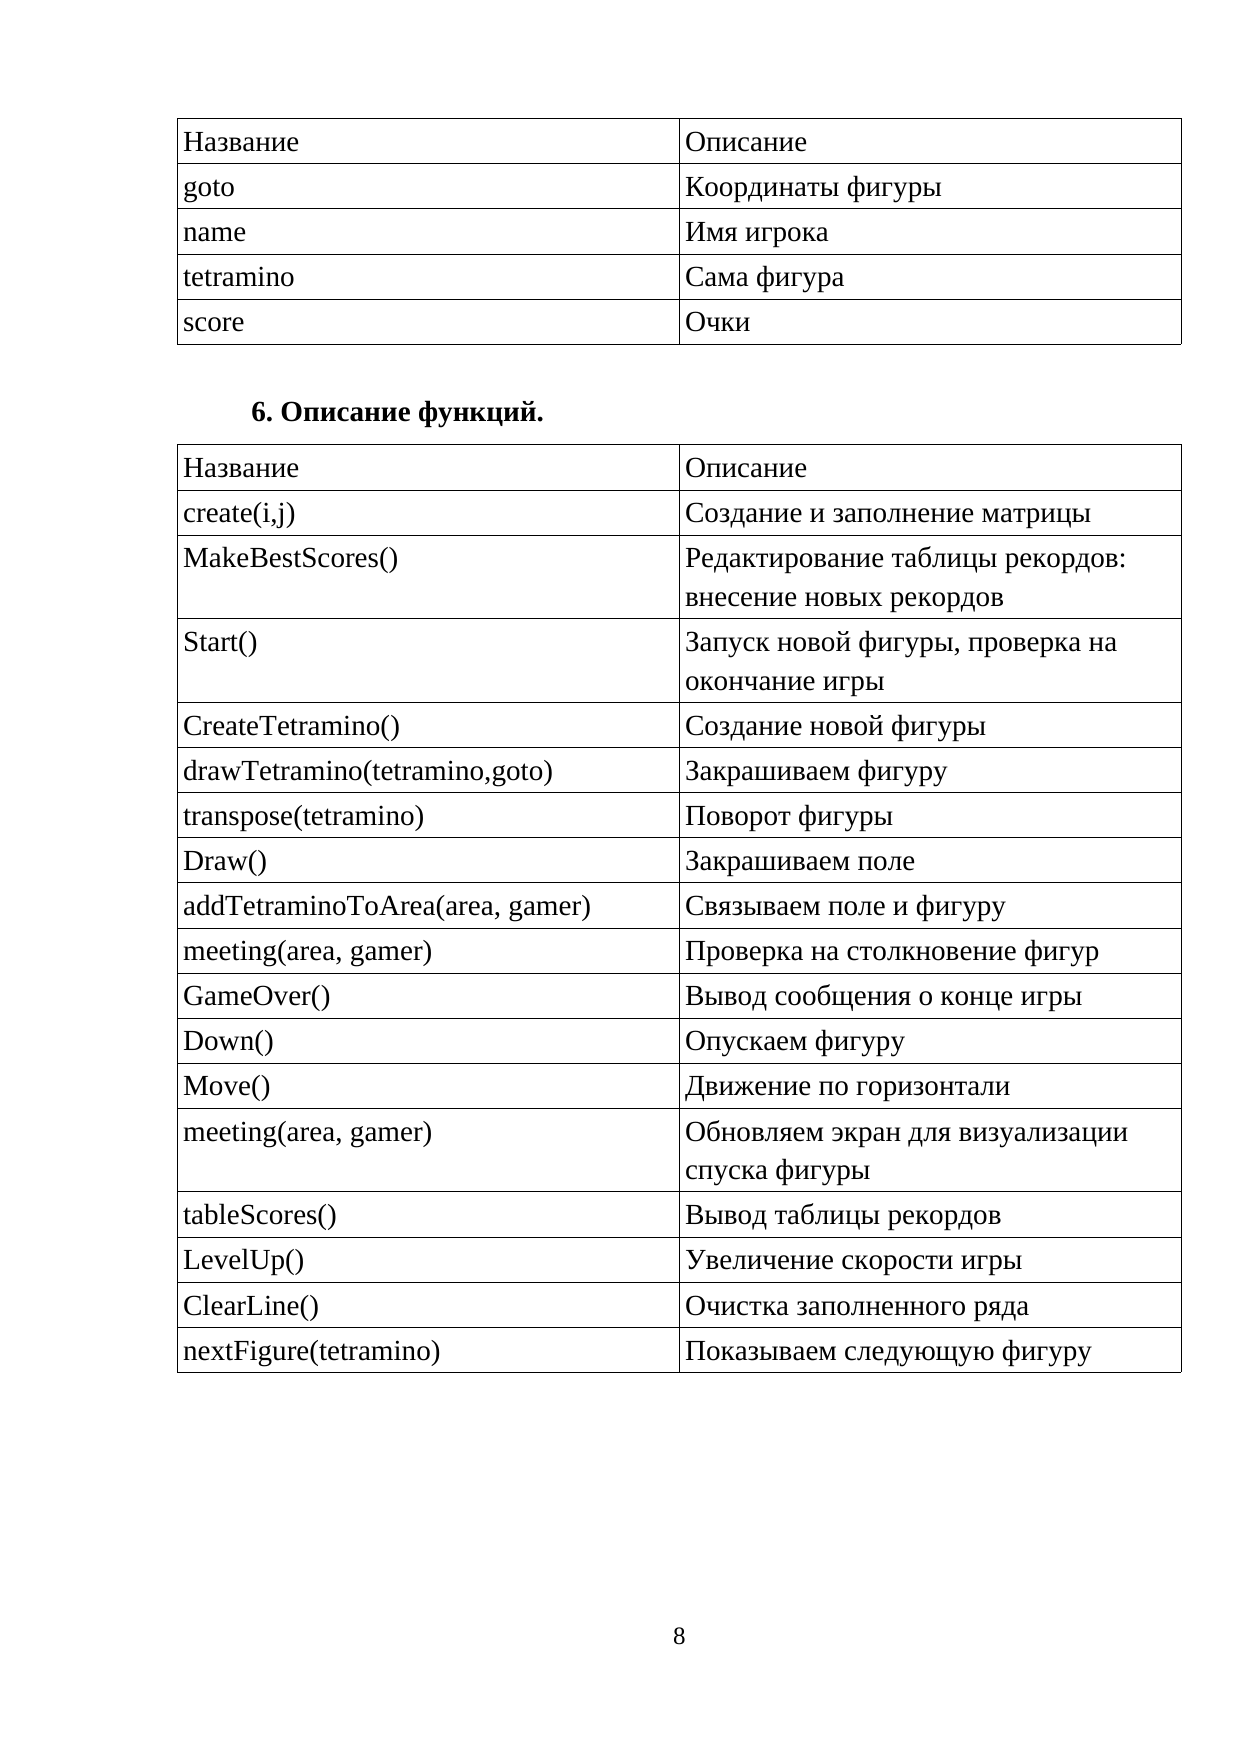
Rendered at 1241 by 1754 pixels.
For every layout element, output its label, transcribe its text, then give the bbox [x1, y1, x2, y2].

table_cell addTetraminoToArea(area, gamer) [178, 883, 679, 927]
table_cell Закрашиваем фигуру [680, 748, 1181, 792]
table_cell Редактирование таблицы рекордов: внесение новых рекордов [680, 536, 1181, 618]
table_cell Start() [178, 619, 679, 702]
table_cell Вывод таблицы рекордов [680, 1192, 1181, 1237]
table_cell Показываем следующую фигуру [680, 1328, 1181, 1372]
table_cell tableScores() [178, 1192, 679, 1237]
table_cell Move() [178, 1064, 679, 1108]
table_cell Запуск новой фигуры, проверка на окончание игры [680, 619, 1181, 702]
table_cell meeting(area, gamer) [178, 1109, 679, 1191]
table_cell transpose(tetramino) [178, 793, 679, 837]
table_cell goto [178, 164, 679, 208]
table_cell create(i,j) [178, 491, 679, 534]
table_cell GameOver() [178, 974, 679, 1018]
table_cell ClearLine() [178, 1283, 679, 1327]
table_header Увеличение скорости игры [680, 1238, 1181, 1282]
table_cell Вывод сообщения о конце игры [680, 974, 1181, 1018]
table_cell Создание и заполнение матрицы [680, 491, 1181, 534]
table_cell drawTetramino(tetramino,goto) [178, 748, 679, 792]
table_cell Опускаем фигуру [680, 1019, 1181, 1063]
table_header Описание [680, 119, 1181, 163]
table_cell score [178, 300, 679, 344]
table_cell name [178, 209, 679, 253]
table_cell Down() [178, 1019, 679, 1063]
table_cell Координаты фигуры [680, 164, 1181, 208]
table_cell Поворот фигуры [680, 793, 1181, 837]
table_cell MakeBestScores() [178, 536, 679, 618]
table_cell Draw() [178, 838, 679, 882]
table_cell nextFigure(tetramino) [178, 1328, 679, 1372]
table_cell Сама фигура [680, 255, 1181, 298]
text 6. Описание функций. [177, 394, 1181, 428]
table_cell Очки [680, 300, 1181, 344]
table_cell CreateTetramino() [178, 703, 679, 747]
table_header Название [178, 119, 679, 163]
table_cell Cоздание новой фигуры [680, 703, 1181, 747]
table_header Название [178, 445, 679, 489]
table_cell Движение по горизонтали [680, 1064, 1181, 1108]
table_header LevelUp() [178, 1238, 679, 1282]
table_cell meeting(area, gamer) [178, 929, 679, 972]
table_cell Очистка заполненного ряда [680, 1283, 1181, 1327]
table_cell Проверка на столкновение фигур [680, 929, 1181, 972]
table_cell Обновляем экран для визуализации спуска фигуры [680, 1109, 1181, 1191]
table_cell Связываем поле и фигуру [680, 883, 1181, 927]
table_cell tetramino [178, 255, 679, 298]
table_cell Закрашиваем поле [680, 838, 1181, 882]
table_cell Имя игрока [680, 209, 1181, 253]
table_header Описание [680, 445, 1181, 489]
